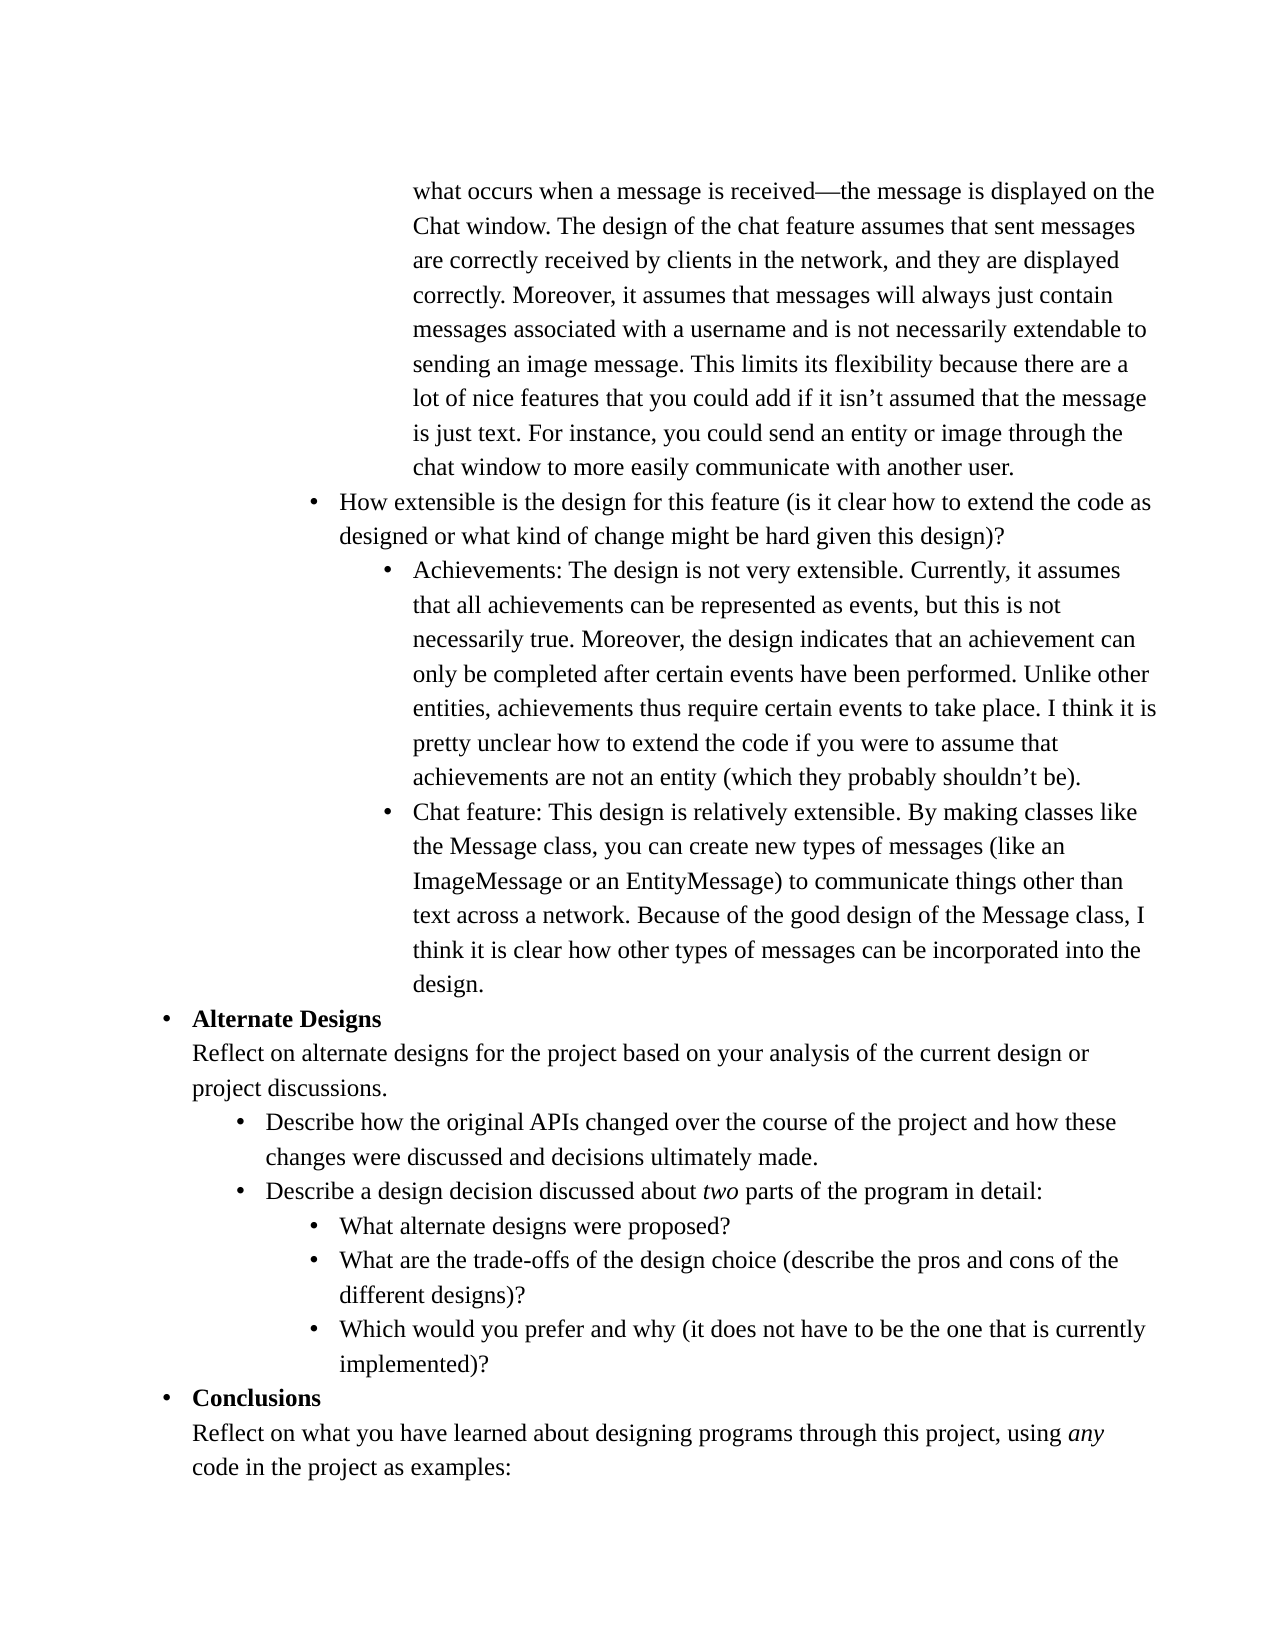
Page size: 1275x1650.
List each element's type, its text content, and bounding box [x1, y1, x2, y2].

list Chat feature: This design is relatively extensible. By making classes like the Message class, you can create new types of messages (like an ImageMessage or an EntityMessage) to communicate things other than text across a network. Because of the good design of the Message class, I think it is clear how other types of messages can be incorporated into the design. [383, 797, 1157, 998]
list How extensible is the design for this feature (is it clear how to extend the code as designed or what kind of change might be hard given this design)? [309, 487, 1157, 550]
list What alternate designs were proposed? [309, 1211, 1157, 1239]
list Alternate Designs Reflect on alternate designs for the project based on your analysis of the current design or project discussions. [162, 1004, 1157, 1102]
list Achievements: The design is not very extensible. Currently, it assumes that all achievements can be represented as events, but this is not necessarily true. Moreover, the design indicates that an achievement can only be completed after certain events have been performed. Unlike other entities, achievements thus require certain events to take place. I think it is pretty unclear how to extend the code if you were to assume that achievements are not an entity (which they probably shouldn’t be). [383, 556, 1157, 791]
list what occurs when a message is received—the message is displayed on the Chat window. The design of the chat feature assumes that sent messages are correctly received by clients in the network, and they are displayed correctly. Moreover, it assumes that messages will always just contain messages associated with a username and is not necessarily extendable to sending an image message. This limits its flexibility because there are a lot of nice features that you could add if it isn’t assumed that the message is just text. For instance, you could send an entity or image through the chat window to more easily communicate with another user. [383, 176, 1157, 481]
list Describe a design decision discussed about two parts of the program in detail: [236, 1176, 1157, 1205]
list Conclusions Reflect on what you have learned about designing programs through this project, using any code in the project as examples: [162, 1383, 1157, 1481]
list Which would you prefer and why (it does not have to be the one that is currently implemented)? [309, 1314, 1157, 1377]
list Describe how the original APIs changed over the course of the project and how these changes were discussed and decisions ultimately made. [236, 1107, 1157, 1171]
list What are the trade-offs of the design choice (describe the pros and cons of the different designs)? [309, 1245, 1157, 1308]
